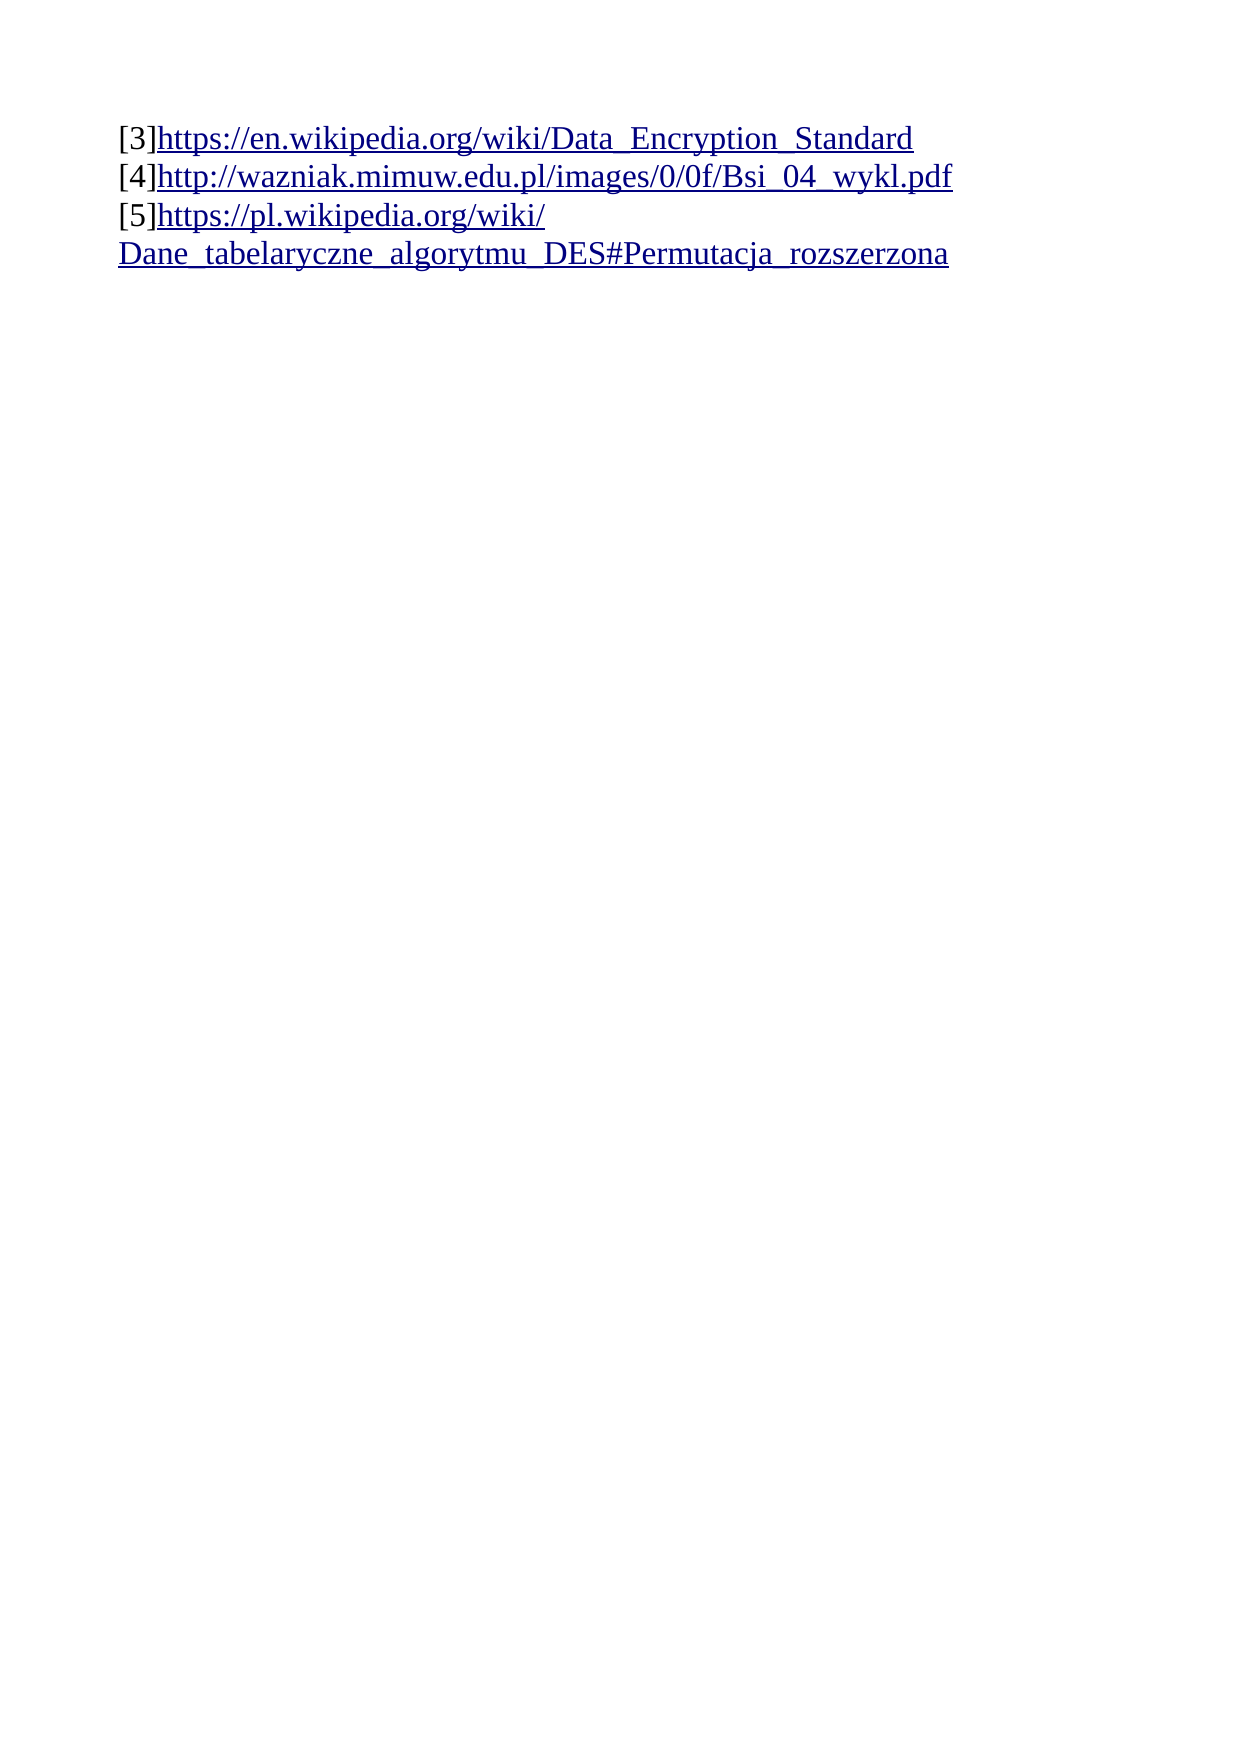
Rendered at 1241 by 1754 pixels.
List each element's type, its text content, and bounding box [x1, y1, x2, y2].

text [5]https://pl.wikipedia.org/wiki/Dane_tabelaryczne_algorytmu_DES#Permutacja_rozszerzona [118, 195, 1122, 271]
text [4]http://wazniak.mimuw.edu.pl/images/0/0f/Bsi_04_wykl.pdf [118, 156, 1122, 195]
text [3]https://en.wikipedia.org/wiki/Data_Encryption_Standard [118, 118, 1122, 156]
